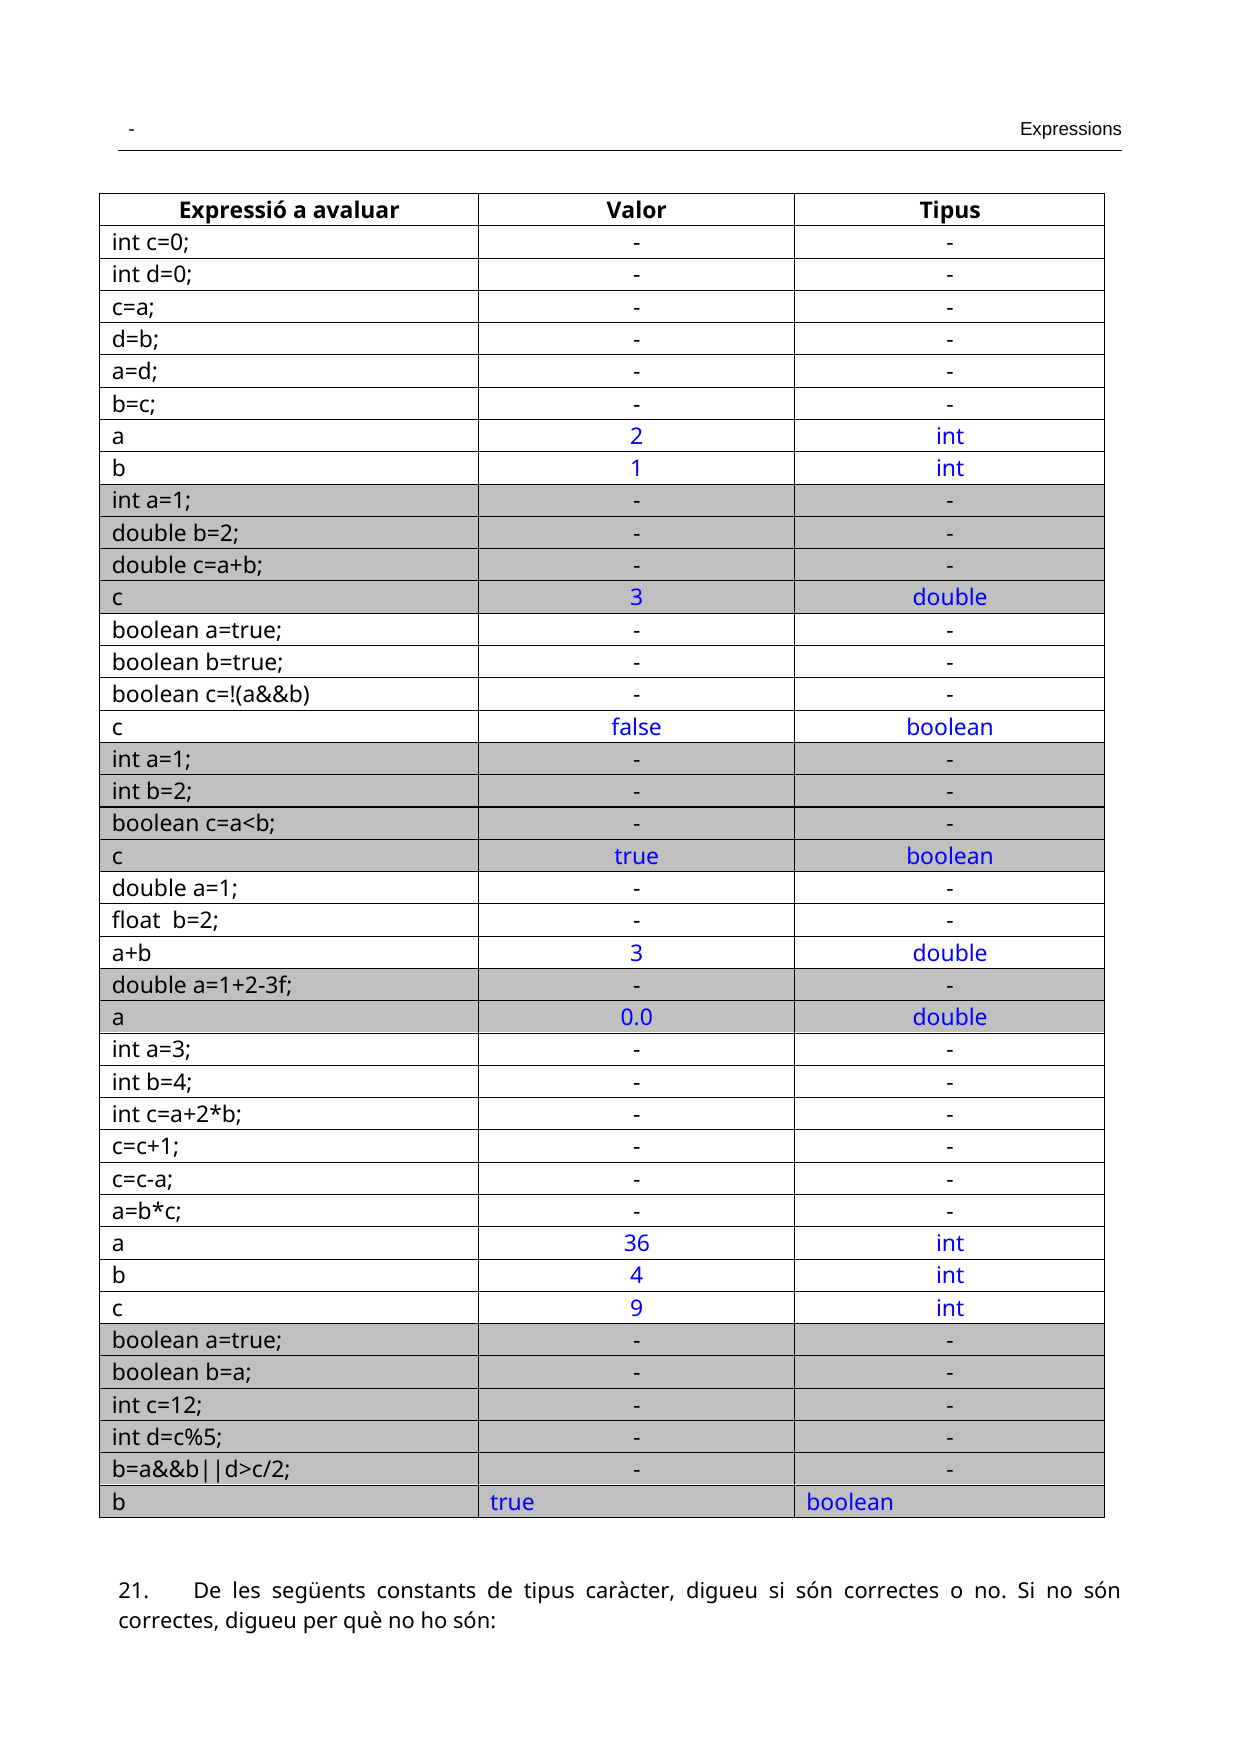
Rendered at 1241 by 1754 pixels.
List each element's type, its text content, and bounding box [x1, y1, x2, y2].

table_cell - [479, 388, 794, 419]
table_cell - [479, 1356, 794, 1388]
table_cell 3 [479, 581, 794, 613]
table_cell - [479, 646, 794, 677]
table_cell int c=0; [100, 226, 478, 257]
table_cell a=b*c; [100, 1195, 478, 1226]
table_cell int [795, 420, 1104, 451]
table_cell - [795, 1195, 1104, 1226]
table_cell 3 [479, 937, 794, 968]
table_cell - [479, 259, 794, 290]
table_cell b [100, 452, 478, 483]
table_cell - [795, 904, 1104, 936]
table_cell 2 [479, 420, 794, 451]
table_header Tipus [795, 194, 1104, 225]
table_cell - [479, 808, 794, 839]
table_cell int b=2; [100, 775, 478, 806]
table_cell c [100, 1292, 478, 1323]
table_cell - [479, 1389, 794, 1420]
table_cell true [479, 1486, 794, 1517]
table_cell c [100, 711, 478, 742]
table_cell - [795, 323, 1104, 354]
table_cell - [479, 1453, 794, 1484]
table_cell - [479, 904, 794, 936]
table_header Valor [479, 194, 794, 225]
table_cell 1 [479, 452, 794, 483]
table_cell - [479, 775, 794, 806]
table_cell int [795, 1227, 1104, 1258]
table_cell 9 [479, 1292, 794, 1323]
table_cell int d=c%5; [100, 1421, 478, 1452]
table_cell - [795, 226, 1104, 257]
table_cell a [100, 420, 478, 451]
table_cell c [100, 840, 478, 871]
table_cell int a=1; [100, 743, 478, 774]
table_cell boolean b=true; [100, 646, 478, 677]
table_cell - [795, 291, 1104, 322]
table_cell - [479, 743, 794, 774]
table_cell double [795, 937, 1104, 968]
table_cell - [795, 388, 1104, 419]
table_cell - [479, 485, 794, 516]
table_cell float b=2; [100, 904, 478, 936]
table_cell false [479, 711, 794, 742]
table_cell - [795, 355, 1104, 387]
table_cell - [795, 646, 1104, 677]
table_cell double [795, 581, 1104, 613]
table_cell - [795, 485, 1104, 516]
table_cell - [795, 549, 1104, 580]
table_cell - [479, 872, 794, 903]
table_cell a+b [100, 937, 478, 968]
table_cell int [795, 1292, 1104, 1323]
table_cell - [795, 678, 1104, 709]
table_cell - [795, 775, 1104, 806]
table_cell - [795, 1324, 1104, 1355]
table_cell - [795, 1421, 1104, 1452]
table_cell - [479, 1098, 794, 1129]
table_cell c [100, 581, 478, 613]
table_cell - [479, 549, 794, 580]
table_cell int a=3; [100, 1034, 478, 1065]
table_cell int a=1; [100, 485, 478, 516]
table_cell - [479, 614, 794, 645]
table_header Expressió a avaluar [100, 194, 478, 225]
table_cell int c=a+2*b; [100, 1098, 478, 1129]
table_cell - [479, 1421, 794, 1452]
table_cell - [795, 1389, 1104, 1420]
table_cell 36 [479, 1227, 794, 1258]
table_cell int [795, 452, 1104, 483]
table_cell b [100, 1486, 478, 1517]
table_cell int d=0; [100, 259, 478, 290]
table_cell - [479, 355, 794, 387]
table_cell c=c-a; [100, 1163, 478, 1194]
table_cell double [795, 1001, 1104, 1032]
table_cell - [795, 1130, 1104, 1162]
table_cell boolean c=!(a&&b) [100, 678, 478, 709]
table_cell c=a; [100, 291, 478, 322]
table_cell - [795, 1098, 1104, 1129]
table_cell - [795, 969, 1104, 1000]
table_cell double a=1; [100, 872, 478, 903]
table_cell - [795, 743, 1104, 774]
table_cell - [795, 872, 1104, 903]
table_cell - [479, 1324, 794, 1355]
table_cell b=a&&b||d>c/2; [100, 1453, 478, 1484]
table_cell a [100, 1001, 478, 1032]
table_cell boolean c=a<b; [100, 808, 478, 839]
table_cell - [479, 226, 794, 257]
table_cell - [795, 1034, 1104, 1065]
table_cell - [479, 517, 794, 548]
table_cell c=c+1; [100, 1130, 478, 1162]
table_cell 0.0 [479, 1001, 794, 1032]
table_cell double b=2; [100, 517, 478, 548]
table_cell boolean b=a; [100, 1356, 478, 1388]
table_cell - [479, 1066, 794, 1097]
table_cell int [795, 1260, 1104, 1291]
table_cell - [479, 1034, 794, 1065]
table_cell - [795, 1356, 1104, 1388]
table_cell boolean [795, 1486, 1104, 1517]
table_cell - [795, 1453, 1104, 1484]
table_cell - [479, 323, 794, 354]
table_cell boolean a=true; [100, 1324, 478, 1355]
list De les següents constants de tipus caràcter, digueu si són correctes o no. Si no són correctes, digueu per què no ho són: [118, 1576, 1122, 1635]
table_cell boolean a=true; [100, 614, 478, 645]
table_cell a [100, 1227, 478, 1258]
table_cell - [479, 678, 794, 709]
table_cell - [479, 291, 794, 322]
table_cell - [479, 1195, 794, 1226]
table_cell int b=4; [100, 1066, 478, 1097]
table_cell - [479, 1130, 794, 1162]
table_cell int c=12; [100, 1389, 478, 1420]
table_cell - [479, 1163, 794, 1194]
table_cell - [795, 259, 1104, 290]
table_cell - [795, 1066, 1104, 1097]
table_cell b=c; [100, 388, 478, 419]
table_cell - [479, 969, 794, 1000]
table_cell 4 [479, 1260, 794, 1291]
table_cell boolean [795, 840, 1104, 871]
table_cell - [795, 1163, 1104, 1194]
table_cell b [100, 1260, 478, 1291]
table_cell - [795, 517, 1104, 548]
table_cell - [795, 614, 1104, 645]
table_cell true [479, 840, 794, 871]
table_cell boolean [795, 711, 1104, 742]
table_cell a=d; [100, 355, 478, 387]
table_cell d=b; [100, 323, 478, 354]
table_cell double a=1+2-3f; [100, 969, 478, 1000]
table_cell - [795, 808, 1104, 839]
table_cell double c=a+b; [100, 549, 478, 580]
